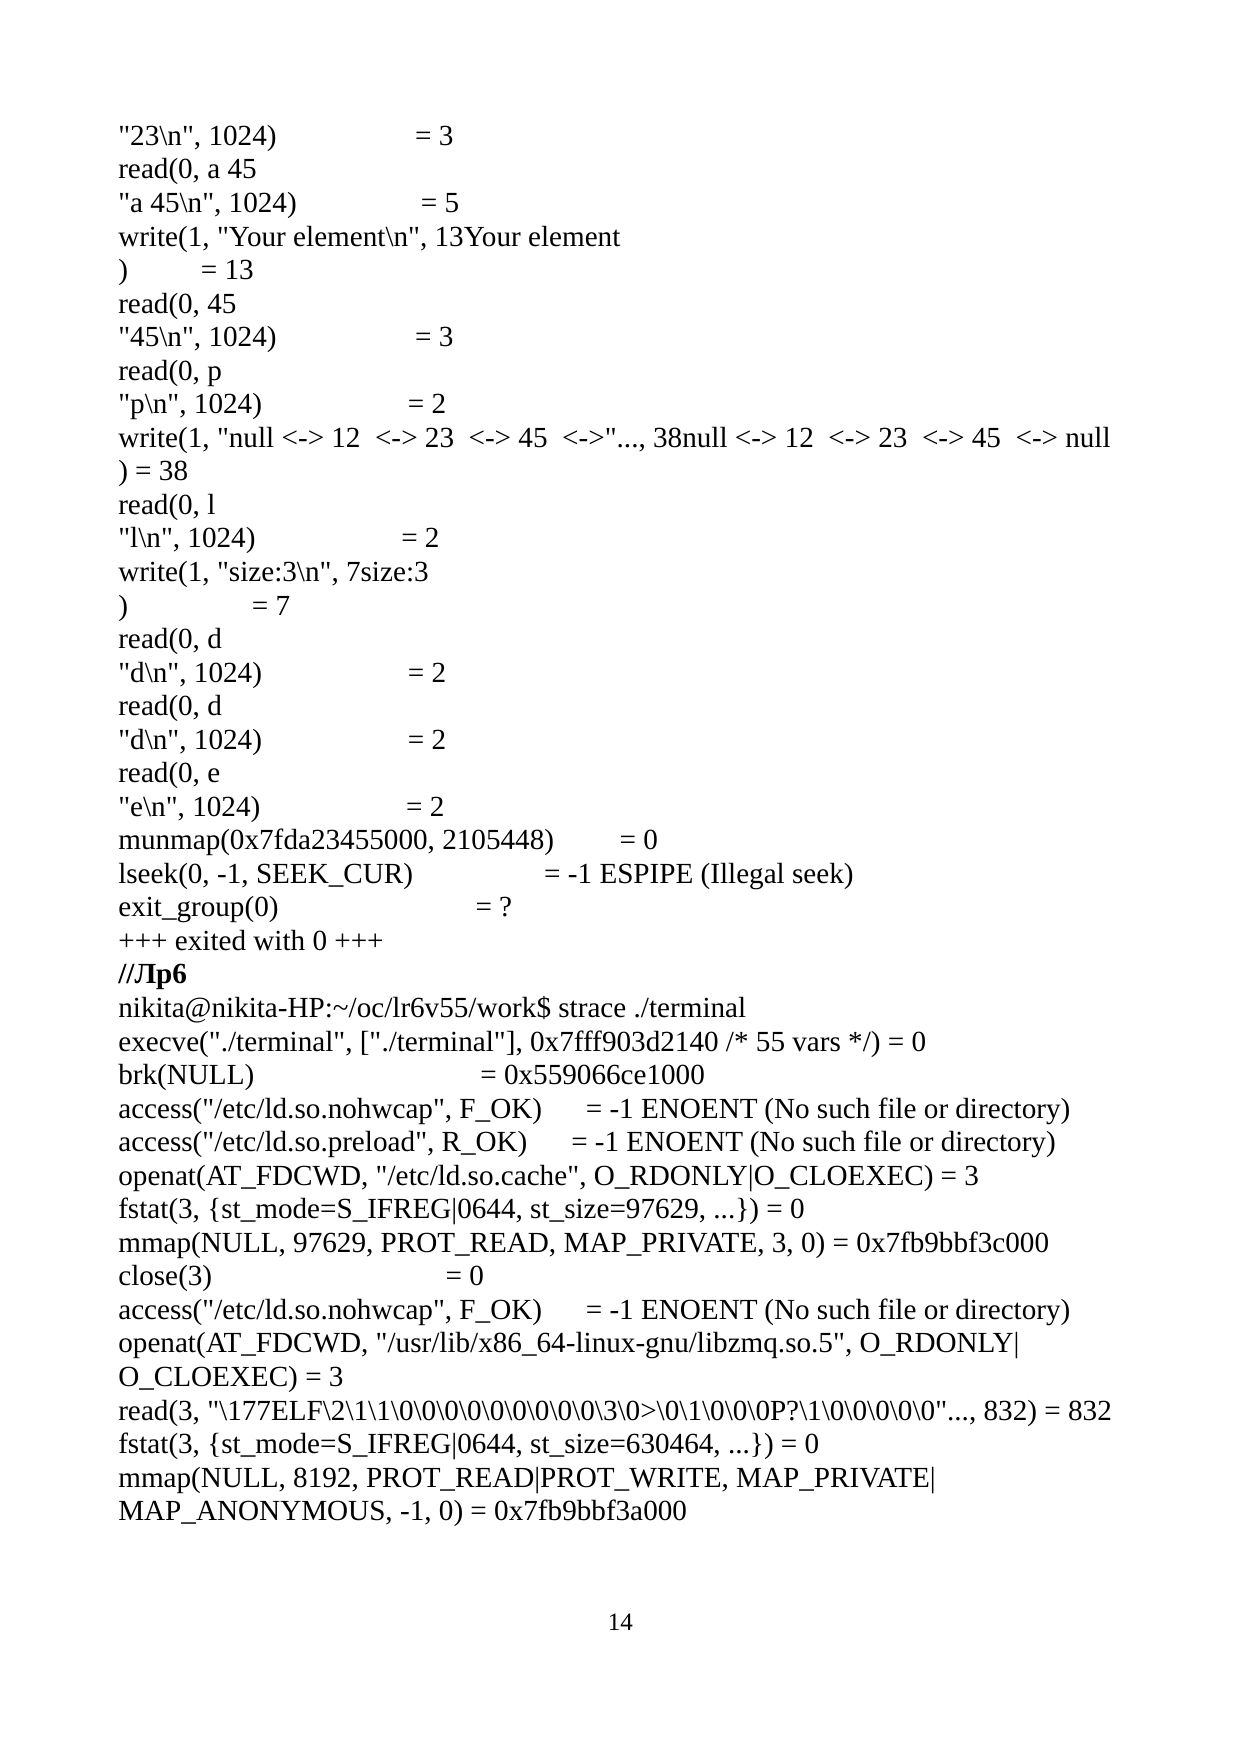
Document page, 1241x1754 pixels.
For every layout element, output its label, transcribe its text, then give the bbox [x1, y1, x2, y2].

text read(0, p [118, 353, 1122, 386]
text read(0, e [118, 755, 1122, 789]
text +++ exited with 0 +++ [118, 923, 1122, 957]
text read(0, a 45 [118, 152, 1122, 185]
text read(0, d [118, 688, 1122, 722]
text openat(AT_FDCWD, "/usr/lib/x86_64-linux-gnu/libzmq.so.5", O_RDONLY|O_CLOEXEC) = 3 [118, 1326, 1122, 1393]
text "23\n", 1024) = 3 [118, 118, 1122, 152]
text "d\n", 1024) = 2 [118, 655, 1122, 688]
text ) = 38 [118, 453, 1122, 487]
text "45\n", 1024) = 3 [118, 319, 1122, 353]
text write(1, "null <-> 12 <-> 23 <-> 45 <->"..., 38null <-> 12 <-> 23 <-> 45 <-> null [118, 420, 1122, 453]
text access("/etc/ld.so.nohwcap", F_OK) = -1 ENOENT (No such file or directory) [118, 1091, 1122, 1124]
text ) = 13 [118, 252, 1122, 286]
text read(3, "\177ELF\2\1\1\0\0\0\0\0\0\0\0\0\3\0>\0\1\0\0\0P?\1\0\0\0\0\0"..., 832) = 832 [118, 1393, 1122, 1426]
text "p\n", 1024) = 2 [118, 386, 1122, 420]
text read(0, 45 [118, 286, 1122, 319]
text lseek(0, -1, SEEK_CUR) = -1 ESPIPE (Illegal seek) [118, 856, 1122, 889]
text "l\n", 1024) = 2 [118, 521, 1122, 554]
text mmap(NULL, 97629, PROT_READ, MAP_PRIVATE, 3, 0) = 0x7fb9bbf3c000 [118, 1225, 1122, 1258]
text "e\n", 1024) = 2 [118, 789, 1122, 822]
text brk(NULL) = 0x559066ce1000 [118, 1057, 1122, 1091]
text "d\n", 1024) = 2 [118, 722, 1122, 755]
text write(1, "Your element\n", 13Your element [118, 219, 1122, 252]
text exit_group(0) = ? [118, 889, 1122, 923]
text mmap(NULL, 8192, PROT_READ|PROT_WRITE, MAP_PRIVATE|MAP_ANONYMOUS, -1, 0) = 0x7fb9bbf3a000 [118, 1460, 1122, 1527]
text "a 45\n", 1024) = 5 [118, 185, 1122, 219]
text nikita@nikita-HP:~/oc/lr6v55/work$ strace ./terminal [118, 990, 1122, 1024]
text fstat(3, {st_mode=S_IFREG|0644, st_size=97629, ...}) = 0 [118, 1191, 1122, 1225]
text fstat(3, {st_mode=S_IFREG|0644, st_size=630464, ...}) = 0 [118, 1426, 1122, 1460]
text //Лр6 [118, 957, 1122, 990]
text access("/etc/ld.so.nohwcap", F_OK) = -1 ENOENT (No such file or directory) [118, 1292, 1122, 1326]
text ) = 7 [118, 588, 1122, 621]
text openat(AT_FDCWD, "/etc/ld.so.cache", O_RDONLY|O_CLOEXEC) = 3 [118, 1158, 1122, 1191]
text write(1, "size:3\n", 7size:3 [118, 554, 1122, 588]
text munmap(0x7fda23455000, 2105448) = 0 [118, 822, 1122, 856]
text read(0, d [118, 621, 1122, 655]
text access("/etc/ld.so.preload", R_OK) = -1 ENOENT (No such file or directory) [118, 1124, 1122, 1158]
text execve("./terminal", ["./terminal"], 0x7fff903d2140 /* 55 vars */) = 0 [118, 1024, 1122, 1057]
text read(0, l [118, 487, 1122, 521]
text close(3) = 0 [118, 1258, 1122, 1292]
